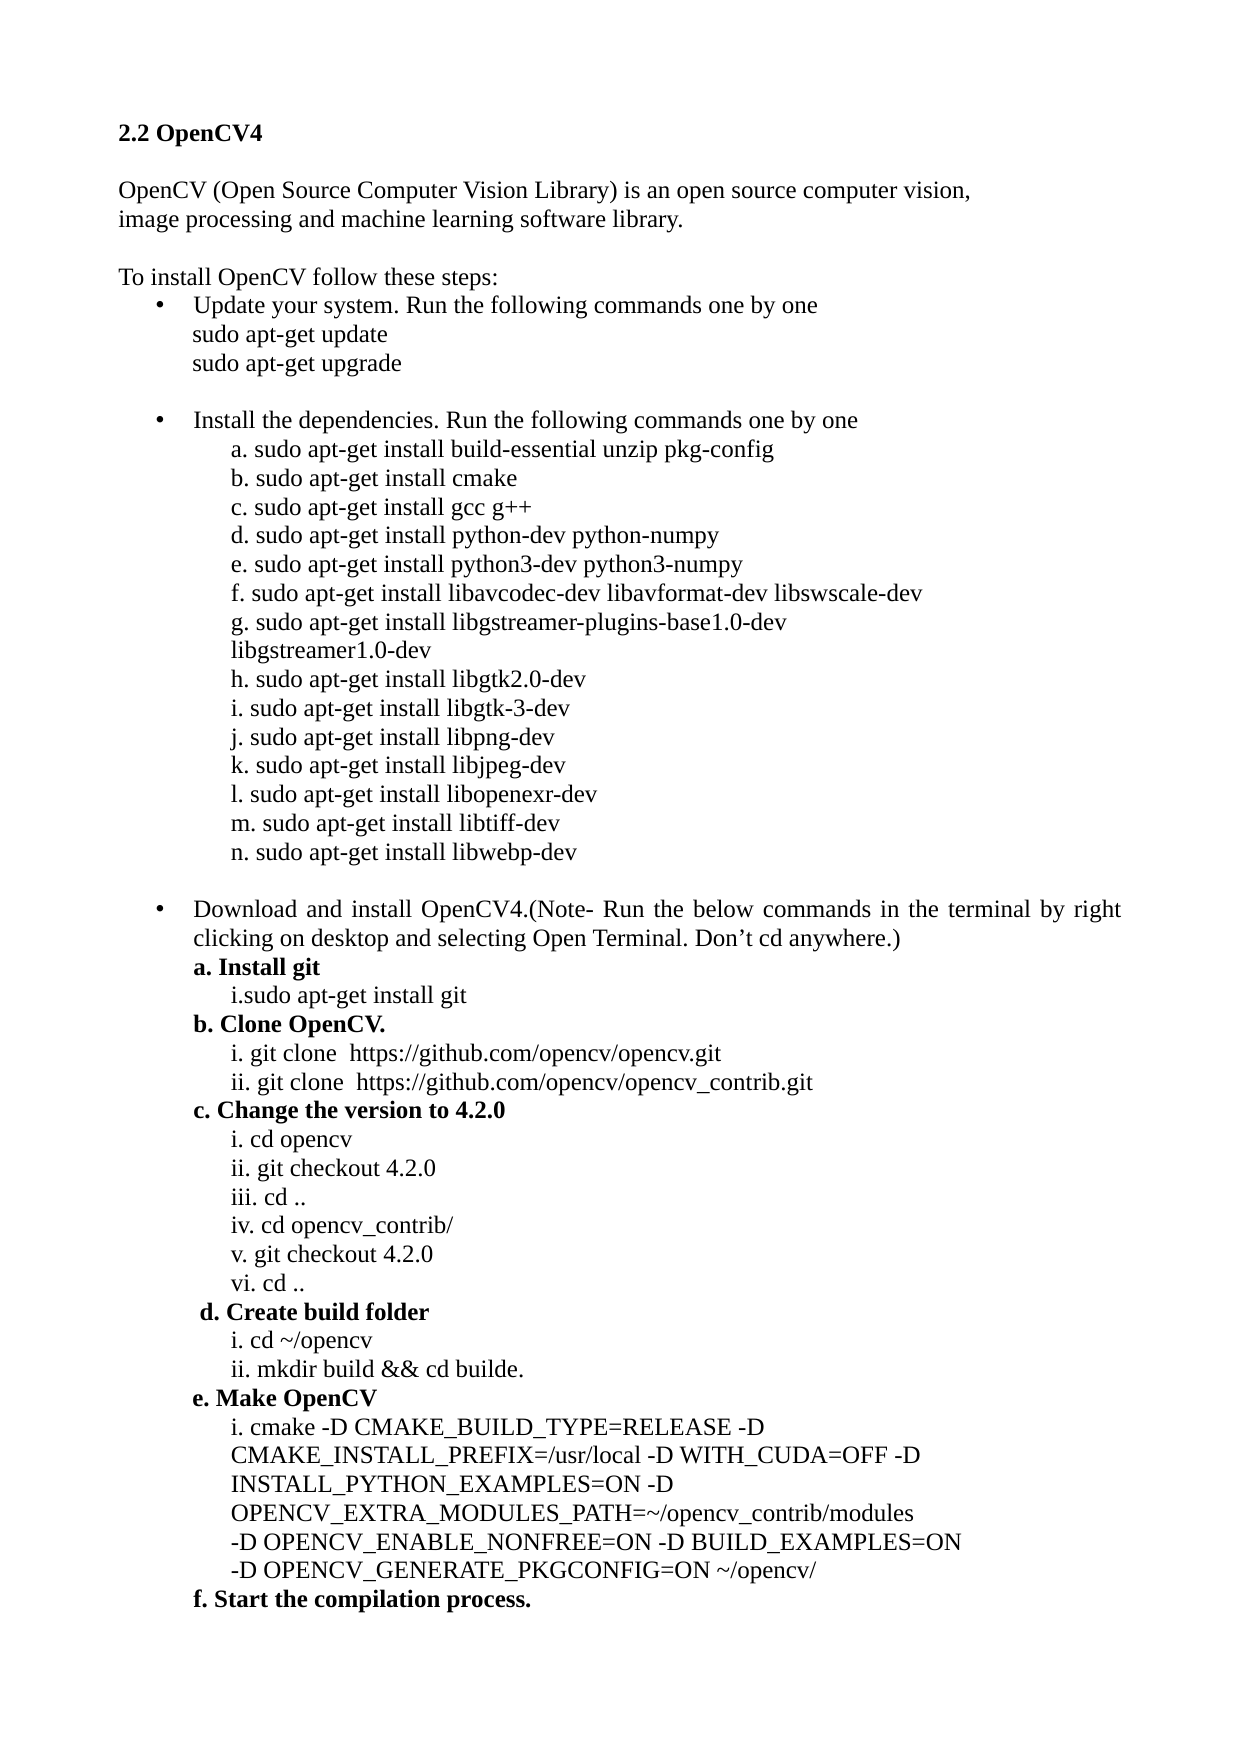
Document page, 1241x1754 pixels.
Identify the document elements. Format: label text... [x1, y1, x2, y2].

list i.sudo apt-get install git [193, 981, 1122, 1009]
list f. Start the compilation process. [156, 1584, 1122, 1613]
list ii. git checkout 4.2.0 [193, 1153, 1122, 1182]
list i. cd ~/opencv [193, 1326, 1122, 1354]
text image processing and machine learning software library. [118, 204, 1122, 233]
list m. sudo apt-get install libtiff-dev [193, 808, 1122, 837]
list i. cd opencv [193, 1124, 1122, 1153]
list iii. cd .. [193, 1182, 1122, 1211]
list iv. cd opencv_contrib/ [193, 1211, 1122, 1239]
text sudo apt-get upgrade [118, 348, 1122, 377]
list c. sudo apt-get install gcc g++ [193, 492, 1122, 521]
list OPENCV_EXTRA_MODULES_PATH=~/opencv_contrib/modules [193, 1498, 1122, 1527]
list h. sudo apt-get install libgtk2.0-dev [193, 664, 1122, 693]
list v. git checkout 4.2.0 [193, 1239, 1122, 1268]
list Download and install OpenCV4.(Note- Run the below commands in the terminal by right clicking on desktop and selecting Open Terminal. Don’t cd anywhere.) [156, 894, 1122, 952]
list i. cmake -D CMAKE_BUILD_TYPE=RELEASE -D [193, 1412, 1122, 1441]
list b. sudo apt-get install cmake [193, 463, 1122, 492]
list f. sudo apt-get install libavcodec-dev libavformat-dev libswscale-dev [193, 578, 1122, 607]
text 2.2 OpenCV4 [118, 118, 1122, 147]
list a. sudo apt-get install build-essential unzip pkg-config [193, 434, 1122, 463]
list ii. git clone ​ https://github.com/opencv/opencv_contrib.git [193, 1067, 1122, 1096]
list k. sudo apt-get install libjpeg-dev [193, 751, 1122, 779]
list vi. cd .. [193, 1268, 1122, 1297]
list d. Create build folder [156, 1297, 1122, 1326]
list -D OPENCV_GENERATE_PKGCONFIG=ON ~/opencv/ [193, 1556, 1122, 1584]
list l. sudo apt-get install libopenexr-dev [193, 779, 1122, 808]
list ii. mkdir build && cd builde. [193, 1354, 1122, 1383]
text sudo apt-get update [118, 319, 1122, 348]
list INSTALL_PYTHON_EXAMPLES=ON -D [193, 1469, 1122, 1498]
list n. sudo apt-get install libwebp-dev [193, 837, 1122, 866]
list b. Clone OpenCV. [156, 1009, 1122, 1038]
list Update your system. Run the following commands one by one [156, 291, 1122, 319]
list Install the dependencies. Run the following commands one by one [156, 406, 1122, 434]
list -D OPENCV_ENABLE_NONFREE=ON -D BUILD_EXAMPLES=ON [193, 1527, 1122, 1556]
list a. Install git [156, 952, 1122, 981]
text e. Make OpenCV [118, 1383, 1122, 1412]
list i. git clone ​ https://github.com/opencv/opencv.git [193, 1038, 1122, 1067]
list g. sudo apt-get install libgstreamer-plugins-base1.0-dev [193, 607, 1122, 636]
list i. sudo apt-get install libgtk-3-dev [193, 693, 1122, 722]
list d. sudo apt-get install python-dev python-numpy [193, 521, 1122, 549]
list c. Change the version to 4.2.0 [156, 1096, 1122, 1124]
text OpenCV (Open Source Computer Vision Library) is an open source computer vision, [118, 176, 1122, 204]
text To install OpenCV follow these steps: [118, 262, 1122, 291]
list j. sudo apt-get install libpng-dev [193, 722, 1122, 751]
list libgstreamer1.0-dev [193, 636, 1122, 664]
list CMAKE_INSTALL_PREFIX=/usr/local -D WITH_CUDA=OFF -D [193, 1441, 1122, 1469]
list e. sudo apt-get install python3-dev python3-numpy [193, 549, 1122, 578]
